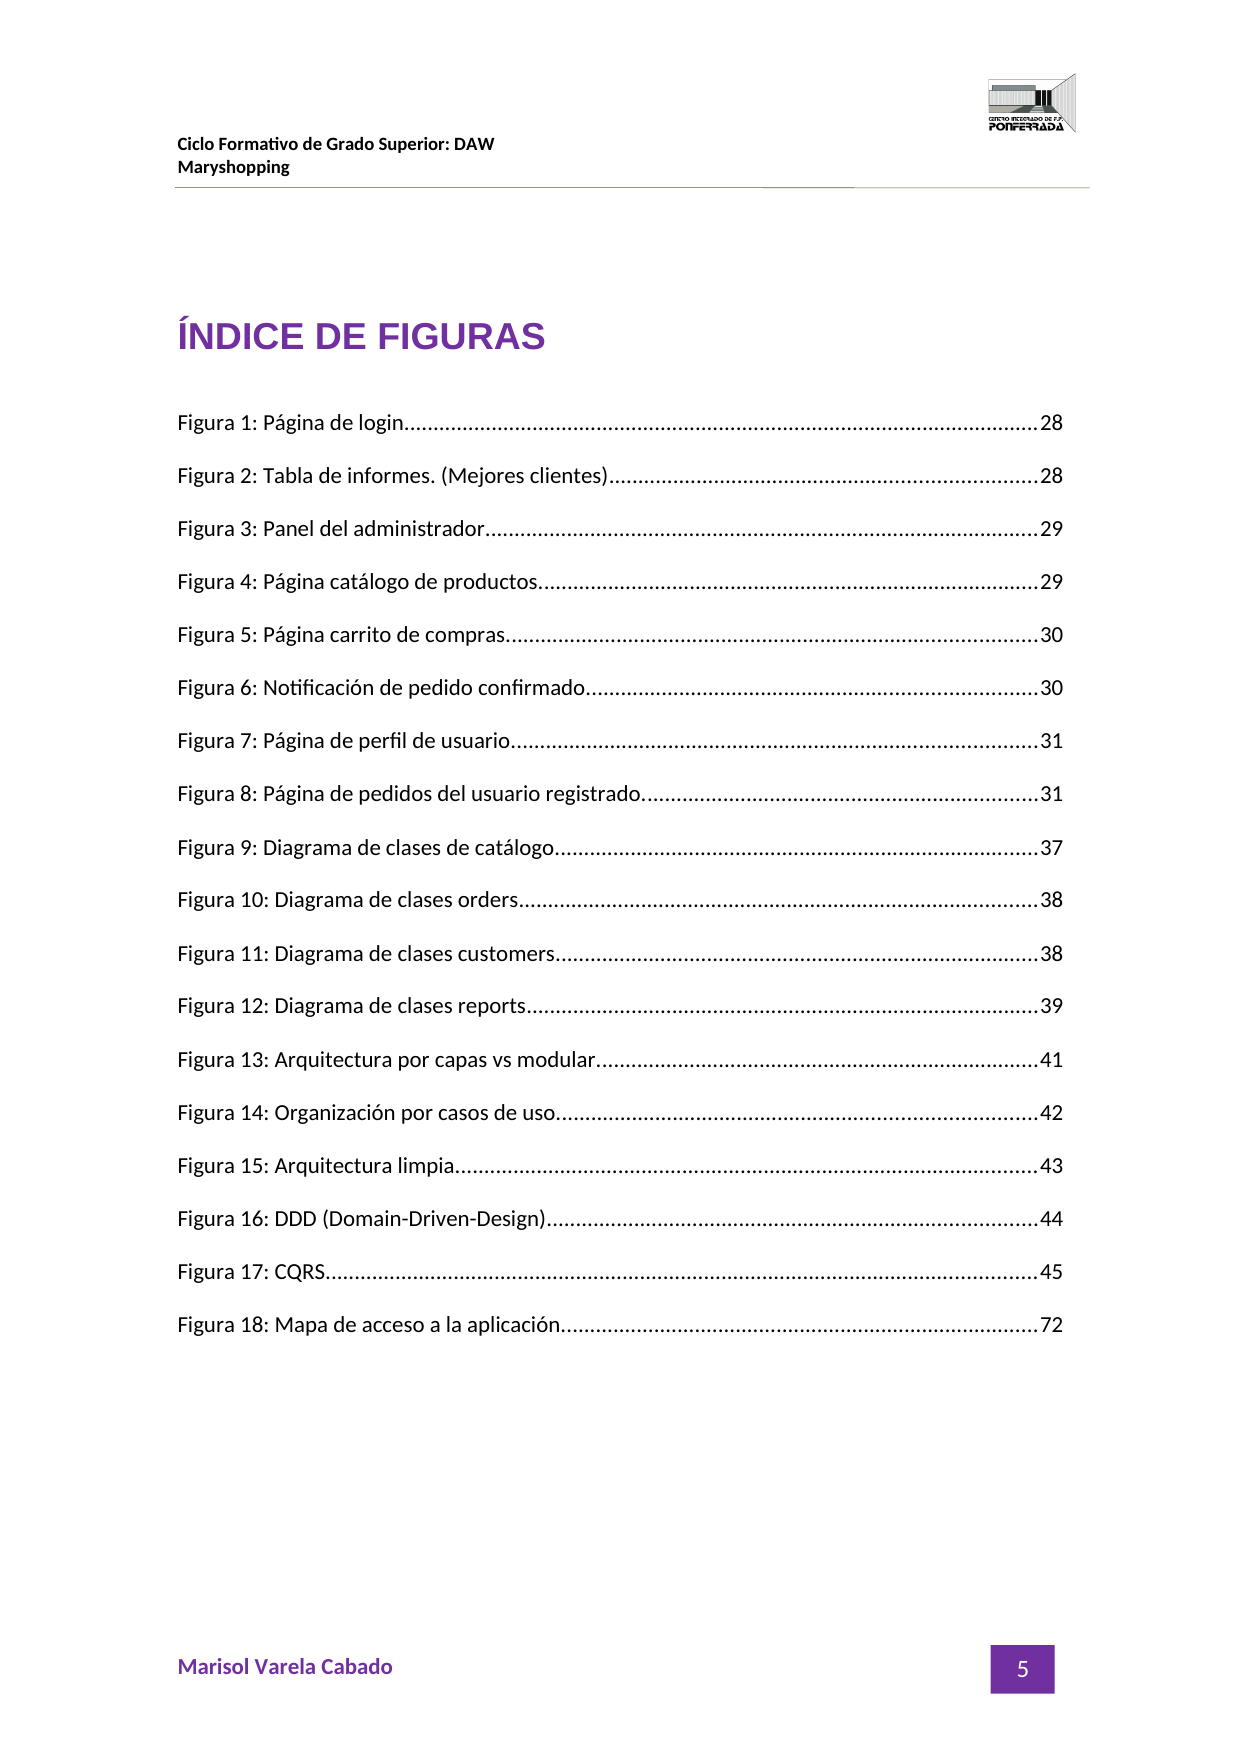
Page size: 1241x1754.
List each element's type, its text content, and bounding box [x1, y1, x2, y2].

text Figura 9: Diagrama de clases de catálogo. 37 [177, 833, 1063, 861]
text Figura 12: Diagrama de clases reports 39 [177, 992, 1063, 1020]
text Figura 1: Página de login. 28 [177, 408, 1063, 436]
text Figura 8: Página de pedidos del usuario registrado. 31 [177, 779, 1063, 808]
text Figura 2: Tabla de informes. (Mejores clientes) 28 [177, 461, 1063, 489]
text Figura 7: Página de perfil de usuario. 31 [177, 727, 1063, 754]
text Figura 13: Arquitectura por capas vs modular. 41 [177, 1045, 1063, 1073]
text Figura 18: Mapa de acceso a la aplicación. 72 [177, 1310, 1063, 1338]
text Figura 10: Diagrama de clases orders 38 [177, 886, 1063, 914]
text Figura 5: Página carrito de compras. 30 [177, 621, 1063, 648]
text Figura 11: Diagrama de clases customers 38 [177, 939, 1063, 967]
text Figura 15: Arquitectura limpia. 43 [177, 1151, 1063, 1179]
subtitle ÍNDICE DE FIGURAS [177, 314, 1063, 357]
text Figura 16: DDD (Domain-Driven-Design) 44 [177, 1204, 1063, 1232]
text Figura 14: Organización por casos de uso. 42 [177, 1098, 1063, 1126]
text Figura 3: Panel del administrador. 29 [177, 514, 1063, 542]
text Figura 4: Página catálogo de productos. 29 [177, 567, 1063, 596]
text Figura 17: CQRS 45 [177, 1257, 1063, 1285]
text Figura 6: Notificación de pedido confirmado. 30 [177, 673, 1063, 702]
